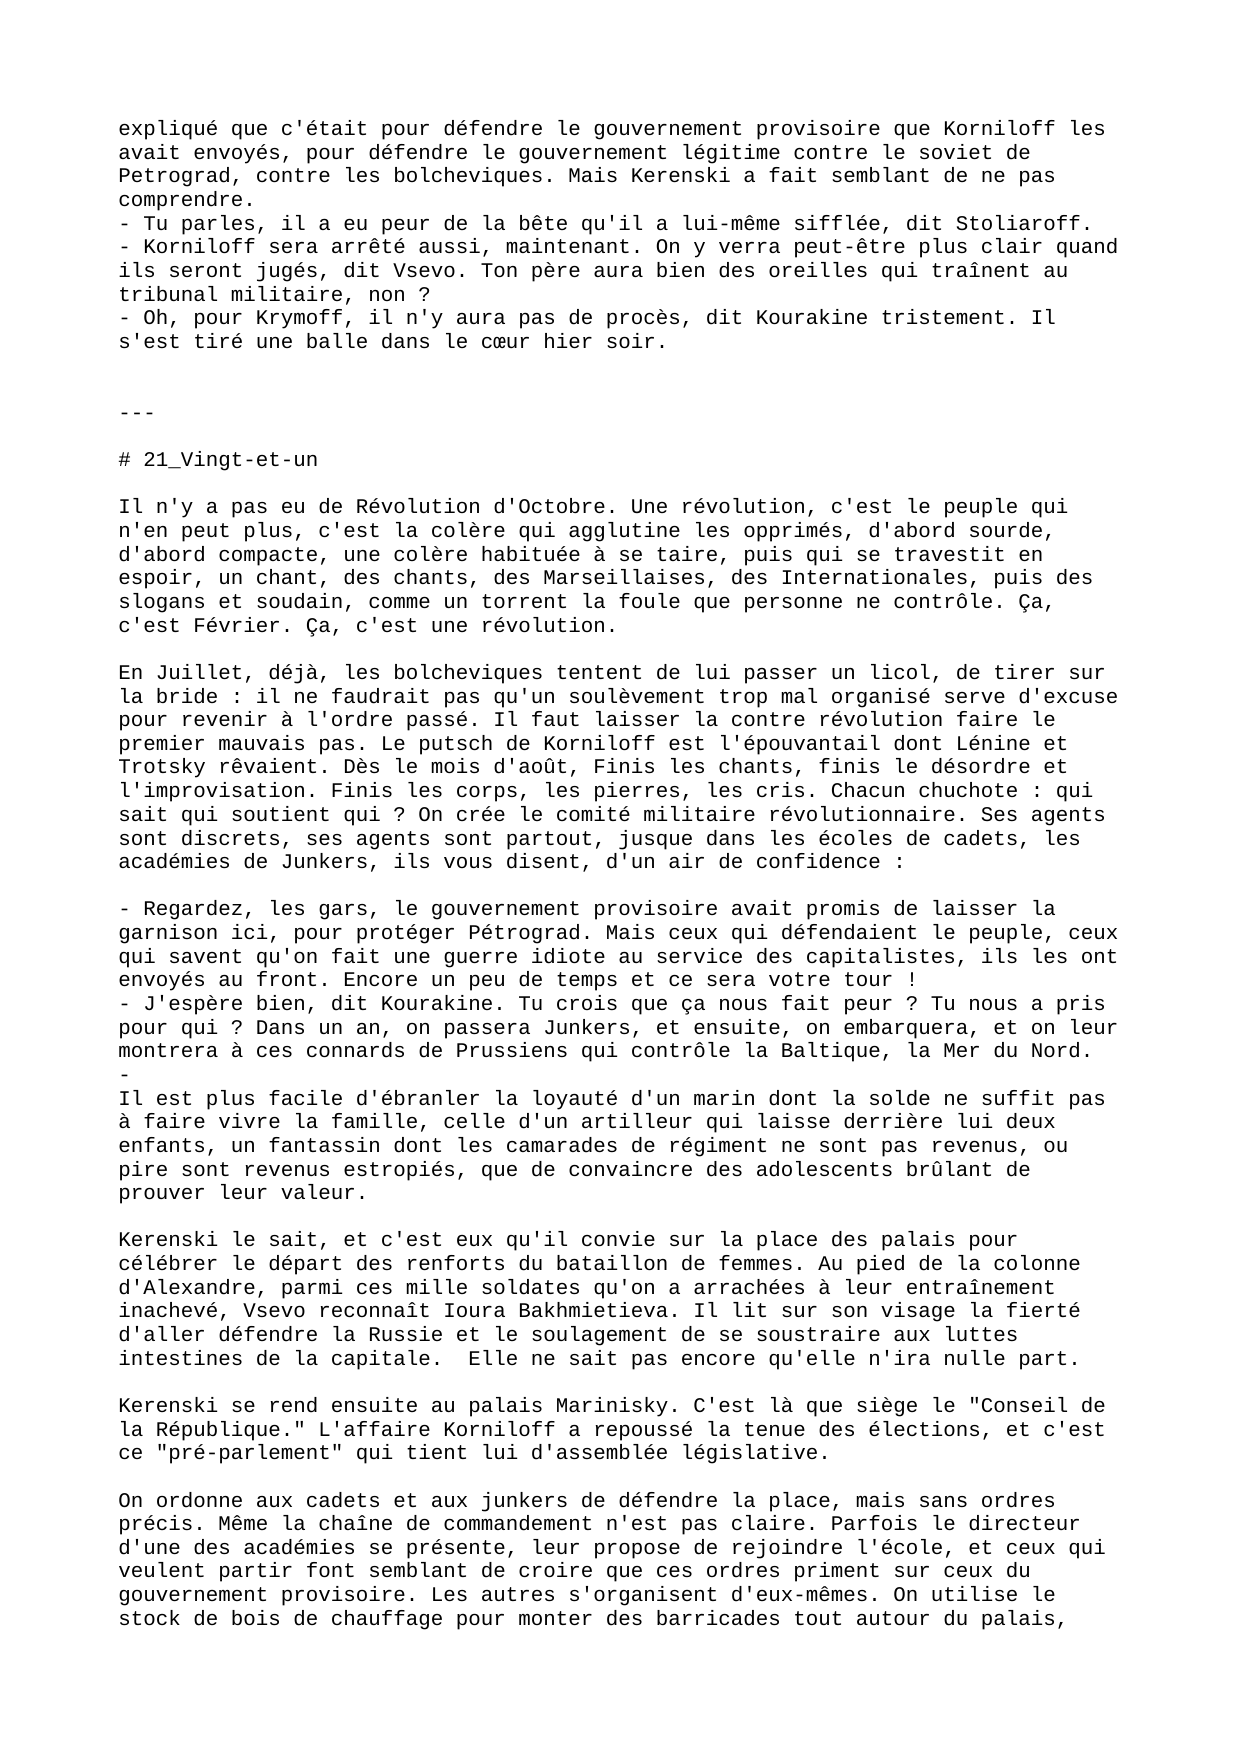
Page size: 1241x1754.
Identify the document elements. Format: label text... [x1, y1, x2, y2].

text Kerenski le sait, et c'est eux qu'il convie sur la place des palais pour célébrer le départ des renforts du bataillon de femmes. Au pied de la colonne d'Alexandre, parmi ces mille soldates qu'on a arrachées à leur entraînement inachevé, Vsevo reconnaît Ioura Bakhmietieva. Il lit sur son visage la fierté d'aller défendre la Russie et le soulagement de se soustraire aux luttes intestines de la capitale. Elle ne sait pas encore qu'elle n'ira nulle part. [118, 1229, 1122, 1371]
text expliqué que c'était pour défendre le gouvernement provisoire que Korniloff les avait envoyés, pour défendre le gouvernement légitime contre le soviet de Petrograd, contre les bolcheviques. Mais Kerenski a fait semblant de ne pas comprendre. [118, 118, 1122, 213]
text # 21_Vingt-et-un [118, 449, 1122, 473]
text - Tu parles, il a eu peur de la bête qu'il a lui-même sifflée, dit Stoliaroff. [118, 213, 1122, 236]
text - Korniloff sera arrêté aussi, maintenant. On y verra peut-être plus clair quand ils seront jugés, dit Vsevo. Ton père aura bien des oreilles qui traînent au tribunal militaire, non ? [118, 236, 1122, 307]
text Il n'y a pas eu de Révolution d'Octobre. Une révolution, c'est le peuple qui n'en peut plus, c'est la colère qui agglutine les opprimés, d'abord sourde, d'abord compacte, une colère habituée à se taire, puis qui se travestit en espoir, un chant, des chants, des Marseillaises, des Internationales, puis des slogans et soudain, comme un torrent la foule que personne ne contrôle. Ça, c'est Février. Ça, c'est une révolution. [118, 496, 1122, 638]
text On ordonne aux cadets et aux junkers de défendre la place, mais sans ordres précis. Même la chaîne de commandement n'est pas claire. Parfois le directeur d'une des académies se présente, leur propose de rejoindre l'école, et ceux qui veulent partir font semblant de croire que ces ordres priment sur ceux du gouvernement provisoire. Les autres s'organisent d'eux-mêmes. On utilise le stock de bois de chauffage pour monter des barricades tout autour du palais, [118, 1489, 1122, 1631]
text - Oh, pour Krymoff, il n'y aura pas de procès, dit Kourakine tristement. Il s'est tiré une balle dans le cœur hier soir. [118, 307, 1122, 354]
text En Juillet, déjà, les bolcheviques tentent de lui passer un licol, de tirer sur la bride : il ne faudrait pas qu'un soulèvement trop mal organisé serve d'excuse pour revenir à l'ordre passé. Il faut laisser la contre révolution faire le premier mauvais pas. Le putsch de Korniloff est l'épouvantail dont Lénine et Trotsky rêvaient. Dès le mois d'août, Finis les chants, finis le désordre et l'improvisation. Finis les corps, les pierres, les cris. Chacun chuchote : qui sait qui soutient qui ? On crée le comité militaire révolutionnaire. Ses agents sont discrets, ses agents sont partout, jusque dans les écoles de cadets, les académies de Junkers, ils vous disent, d'un air de confidence : [118, 662, 1122, 875]
text - J'espère bien, dit Kourakine. Tu crois que ça nous fait peur ? Tu nous a pris pour qui ? Dans un an, on passera Junkers, et ensuite, on embarquera, et on leur montrera à ces connards de Prussiens qui contrôle la Baltique, la Mer du Nord. [118, 993, 1122, 1064]
text - [118, 1064, 1122, 1088]
text Kerenski se rend ensuite au palais Marinisky. C'est là que siège le "Conseil de la République." L'affaire Korniloff a repoussé la tenue des élections, et c'est ce "pré-parlement" qui tient lui d'assemblée législative. [118, 1395, 1122, 1466]
text Il est plus facile d'ébranler la loyauté d'un marin dont la solde ne suffit pas à faire vivre la famille, celle d'un artilleur qui laisse derrière lui deux enfants, un fantassin dont les camarades de régiment ne sont pas revenus, ou pire sont revenus estropiés, que de convaincre des adolescents brûlant de prouver leur valeur. [118, 1088, 1122, 1206]
text --- [118, 402, 1122, 426]
text - Regardez, les gars, le gouvernement provisoire avait promis de laisser la garnison ici, pour protéger Pétrograd. Mais ceux qui défendaient le peuple, ceux qui savent qu'on fait une guerre idiote au service des capitalistes, ils les ont envoyés au front. Encore un peu de temps et ce sera votre tour ! [118, 898, 1122, 993]
